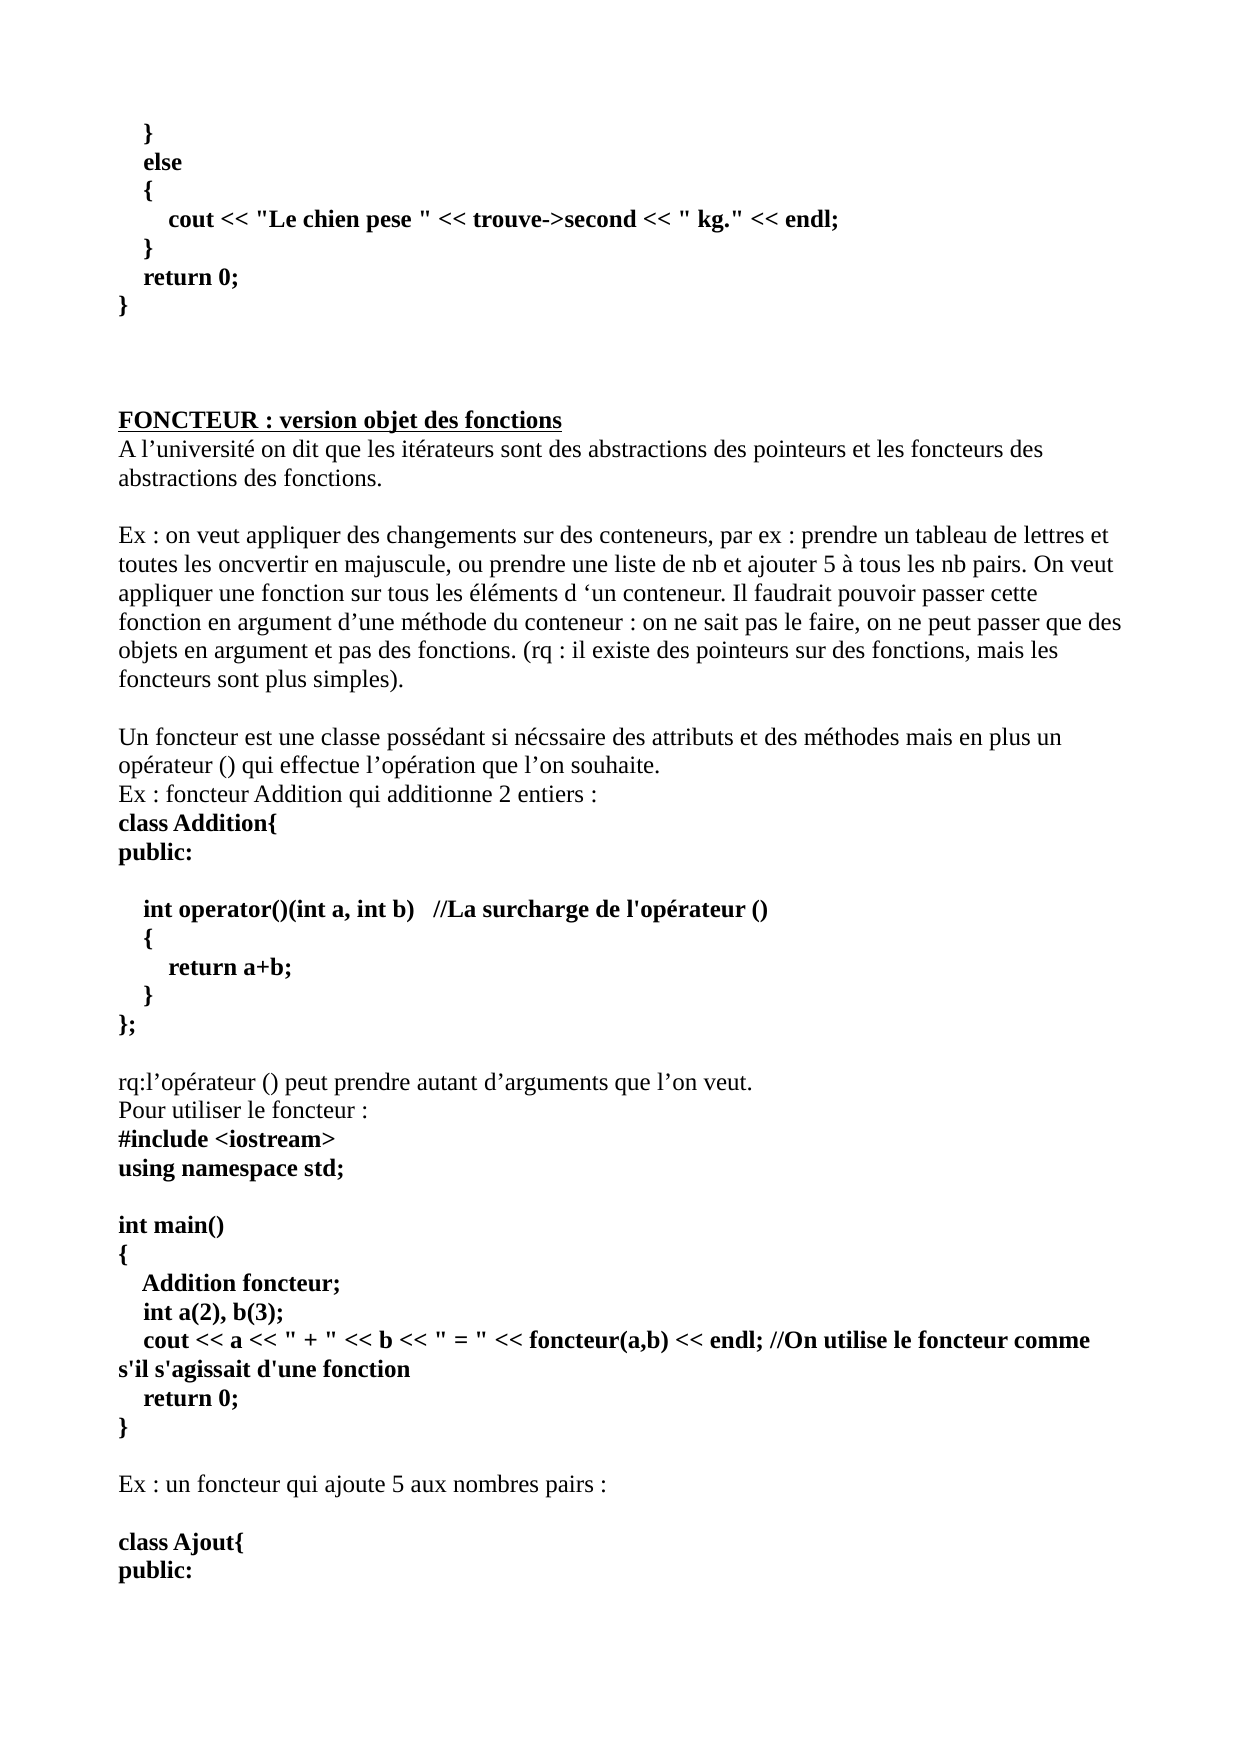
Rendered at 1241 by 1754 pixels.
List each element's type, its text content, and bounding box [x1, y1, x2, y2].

text #include <iostream> [118, 1124, 1122, 1153]
text }; [118, 1009, 1122, 1038]
text } [118, 118, 1122, 147]
text using namespace std; [118, 1153, 1122, 1182]
text else [118, 147, 1122, 176]
text return 0; [118, 262, 1122, 291]
text Ex : on veut appliquer des changements sur des conteneurs, par ex : prendre un tableau de lettres et toutes les oncvertir en majuscule, ou prendre une liste de nb et ajouter 5 à tous les nb pairs. On veut appliquer une fonction sur tous les éléments d ‘un conteneur. Il faudrait pouvoir passer cette fonction en argument d’une méthode du conteneur : on ne sait pas le faire, on ne peut passer que des objets en argument et pas des fonctions. (rq : il existe des pointeurs sur des fonctions, mais les foncteurs sont plus simples). [118, 521, 1122, 693]
text { [118, 923, 1122, 952]
text { [118, 176, 1122, 204]
text A l’université on dit que les itérateurs sont des abstractions des pointeurs et les foncteurs des abstractions des fonctions. [118, 434, 1122, 492]
text Un foncteur est une classe possédant si nécssaire des attributs et des méthodes mais en plus un opérateur () qui effectue l’opération que l’on souhaite. [118, 722, 1122, 779]
text public: [118, 837, 1122, 866]
text int a(2), b(3); [118, 1297, 1122, 1326]
text int main() [118, 1211, 1122, 1239]
text { [118, 1239, 1122, 1268]
text rq:l’opérateur () peut prendre autant d’arguments que l’on veut. [118, 1067, 1122, 1096]
text Pour utiliser le foncteur : [118, 1096, 1122, 1124]
text Addition foncteur; [118, 1268, 1122, 1297]
text } [118, 981, 1122, 1009]
text FONCTEUR : version objet des fonctions [118, 406, 1122, 434]
text public: [118, 1556, 1122, 1584]
text } [118, 1412, 1122, 1441]
text return a+b; [118, 952, 1122, 981]
text int operator()(int a, int b) //La surcharge de l'opérateur () [118, 894, 1122, 923]
text cout << "Le chien pese " << trouve->second << " kg." << endl; [118, 204, 1122, 233]
text class Addition{ [118, 808, 1122, 837]
text } [118, 233, 1122, 262]
text return 0; [118, 1383, 1122, 1412]
text cout << a << " + " << b << " = " << foncteur(a,b) << endl; //On utilise le foncteur comme s'il s'agissait d'une fonction [118, 1326, 1122, 1383]
text } [118, 291, 1122, 319]
text class Ajout{ [118, 1527, 1122, 1556]
text Ex : foncteur Addition qui additionne 2 entiers : [118, 779, 1122, 808]
text Ex : un foncteur qui ajoute 5 aux nombres pairs : [118, 1469, 1122, 1498]
